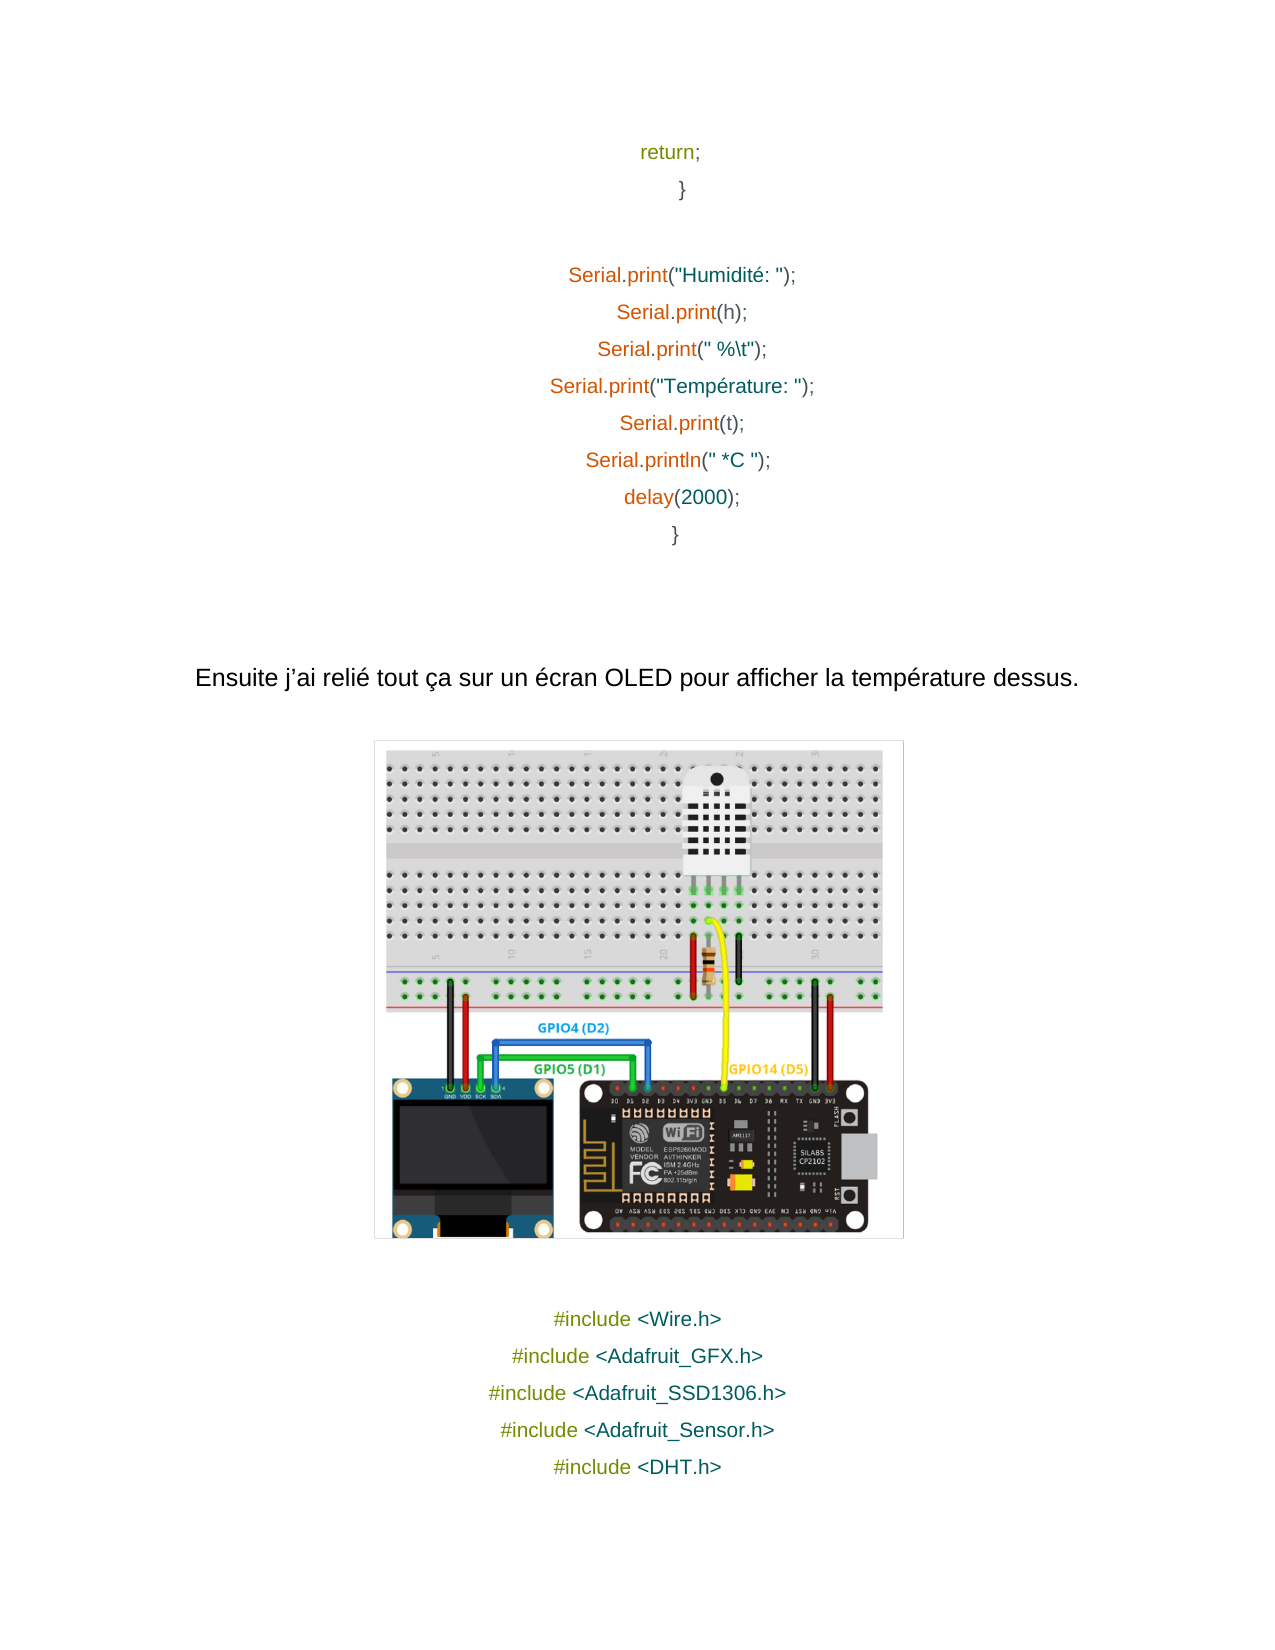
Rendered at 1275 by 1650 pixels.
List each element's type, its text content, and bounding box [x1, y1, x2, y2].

text return; [187, 150, 1125, 162]
text delay(2000); [676, 495, 731, 507]
text } [675, 532, 1125, 544]
text Serial.println(" *C "); [187, 458, 645, 470]
text delay(2000); [730, 495, 1125, 507]
text delay(2000); [225, 495, 667, 507]
text Serial.print("Température: "); [225, 384, 609, 396]
text Serial.print(" %\t"); [225, 347, 657, 359]
text Serial.print("Température: "); [652, 384, 706, 396]
text #include <Adafruit_GFX.h> [150, 1353, 1125, 1366]
text Serial.print(" %\t"); [757, 347, 1125, 359]
text #include <Adafruit_SSD1306.h> [150, 1391, 1125, 1402]
text #include <Wire.h> [150, 1317, 1125, 1328]
text #include <Adafruit_Sensor.h> [150, 1427, 1125, 1439]
text Serial.print("Température: "); [708, 384, 805, 396]
text Serial.print(h); [737, 310, 1125, 322]
text Serial.print(t); [735, 421, 1125, 433]
text Serial.print(h); [225, 310, 676, 322]
text Serial.println(" *C "); [704, 458, 761, 470]
text Serial.println(" *C "); [760, 458, 1125, 470]
text } [225, 532, 675, 544]
text #include <DHT.h> [150, 1464, 1125, 1476]
text } [225, 187, 682, 199]
text Serial.print("Humidité: "); [670, 273, 787, 285]
text Serial.print("Humidité: "); [786, 273, 1125, 285]
text Serial.println(" *C "); [647, 458, 705, 470]
text Serial.print(" %\t"); [659, 347, 700, 359]
text Serial.print("Humidité: "); [225, 273, 628, 285]
text Serial.print(t); [681, 421, 723, 433]
picture [331, 728, 944, 1255]
text } [682, 187, 1125, 199]
text Serial.print(h); [678, 310, 720, 322]
text Serial.print("Température: "); [804, 384, 1125, 396]
text Serial.print(t); [225, 421, 679, 433]
text Ensuite j’ai relié tout ça sur un écran OLED pour afficher la température dessus. [150, 663, 1125, 692]
text Serial.print(" %\t"); [699, 347, 758, 359]
